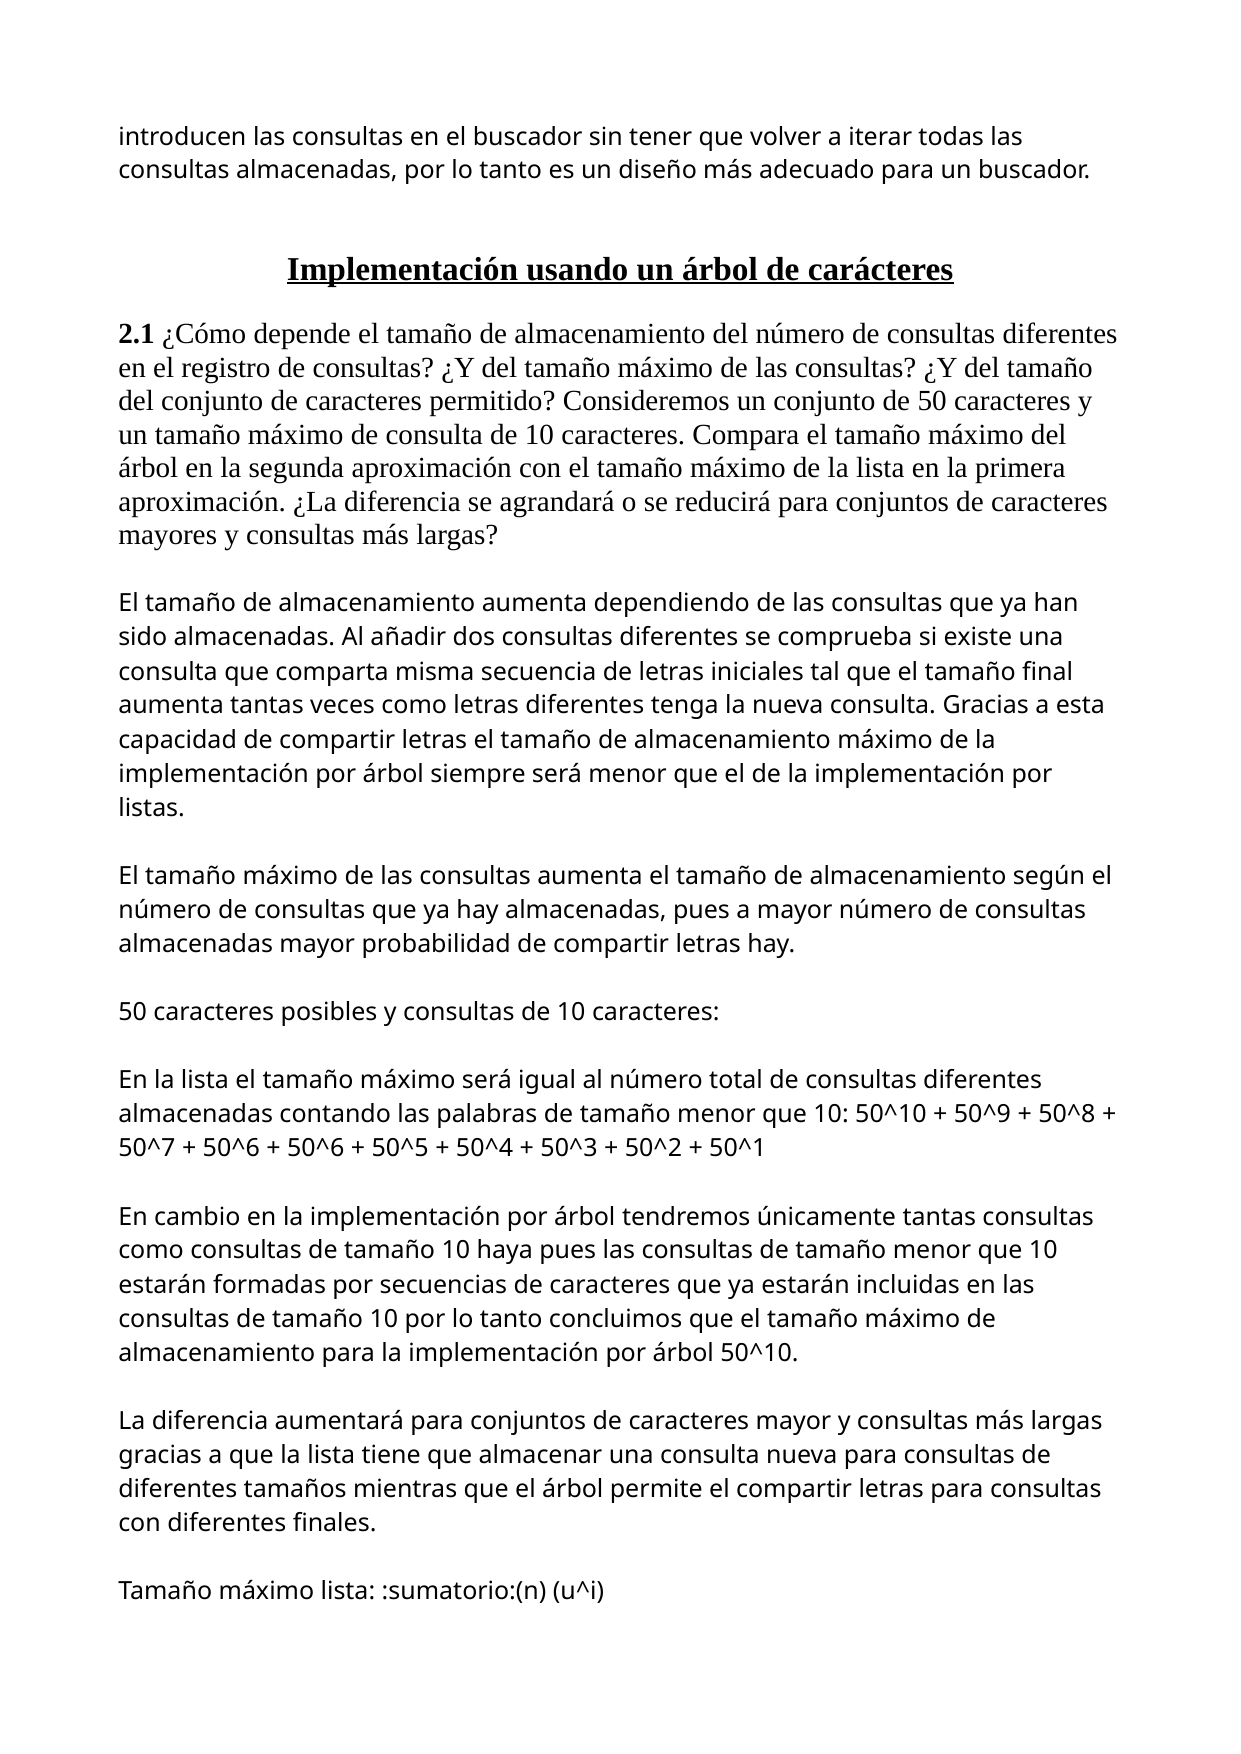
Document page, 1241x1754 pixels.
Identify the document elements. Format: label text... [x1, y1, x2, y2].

text En la lista el tamaño máximo será igual al número total de consultas diferentes almacenadas contando las palabras de tamaño menor que 10: 50^10 + 50^9 + 50^8 + 50^7 + 50^6 + 50^6 + 50^5 + 50^4 + 50^3 + 50^2 + 50^1 [118, 1062, 1122, 1164]
text En cambio en la implementación por árbol tendremos únicamente tantas consultas como consultas de tamaño 10 haya pues las consultas de tamaño menor que 10 estarán formadas por secuencias de caracteres que ya estarán incluidas en las consultas de tamaño 10 por lo tanto concluimos que el tamaño máximo de almacenamiento para la implementación por árbol 50^10. [118, 1198, 1122, 1368]
text Tamaño máximo lista: :sumatorio:(n) (u^i) [118, 1573, 1122, 1607]
text La diferencia aumentará para conjuntos de caracteres mayor y consultas más largas gracias a que la lista tiene que almacenar una consulta nueva para consultas de diferentes tamaños mientras que el árbol permite el compartir letras para consultas con diferentes finales. [118, 1402, 1122, 1539]
text introducen las consultas en el buscador sin tener que volver a iterar todas las consultas almacenadas, por lo tanto es un diseño más adecuado para un buscador. [118, 118, 1122, 186]
text El tamaño de almacenamiento aumenta dependiendo de las consultas que ya han sido almacenadas. Al añadir dos consultas diferentes se comprueba si existe una consulta que comparta misma secuencia de letras iniciales tal que el tamaño final aumenta tantas veces como letras diferentes tenga la nueva consulta. Gracias a esta capacidad de compartir letras el tamaño de almacenamiento máximo de la implementación por árbol siempre será menor que el de la implementación por listas. [118, 585, 1122, 823]
text El tamaño máximo de las consultas aumenta el tamaño de almacenamiento según el número de consultas que ya hay almacenadas, pues a mayor número de consultas almacenadas mayor probabilidad de compartir letras hay. [118, 857, 1122, 960]
text 50 caracteres posibles y consultas de 10 caracteres: [118, 994, 1122, 1028]
text Implementación usando un árbol de carácteres [118, 249, 1122, 287]
text 2.1 ¿Cómo depende el tamaño de almacenamiento del número de consultas diferentes en el registro de consultas? ¿Y del tamaño máximo de las consultas? ¿Y del tamaño del conjunto de caracteres permitido? Consideremos un conjunto de 50 caracteres y un tamaño máximo de consulta de 10 caracteres. Compara el tamaño máximo del árbol en la segunda aproximación con el tamaño máximo de la lista en la primera aproximación. ¿La diferencia se agrandará o se reducirá para conjuntos de caracteres mayores y consultas más largas? [118, 316, 1122, 551]
